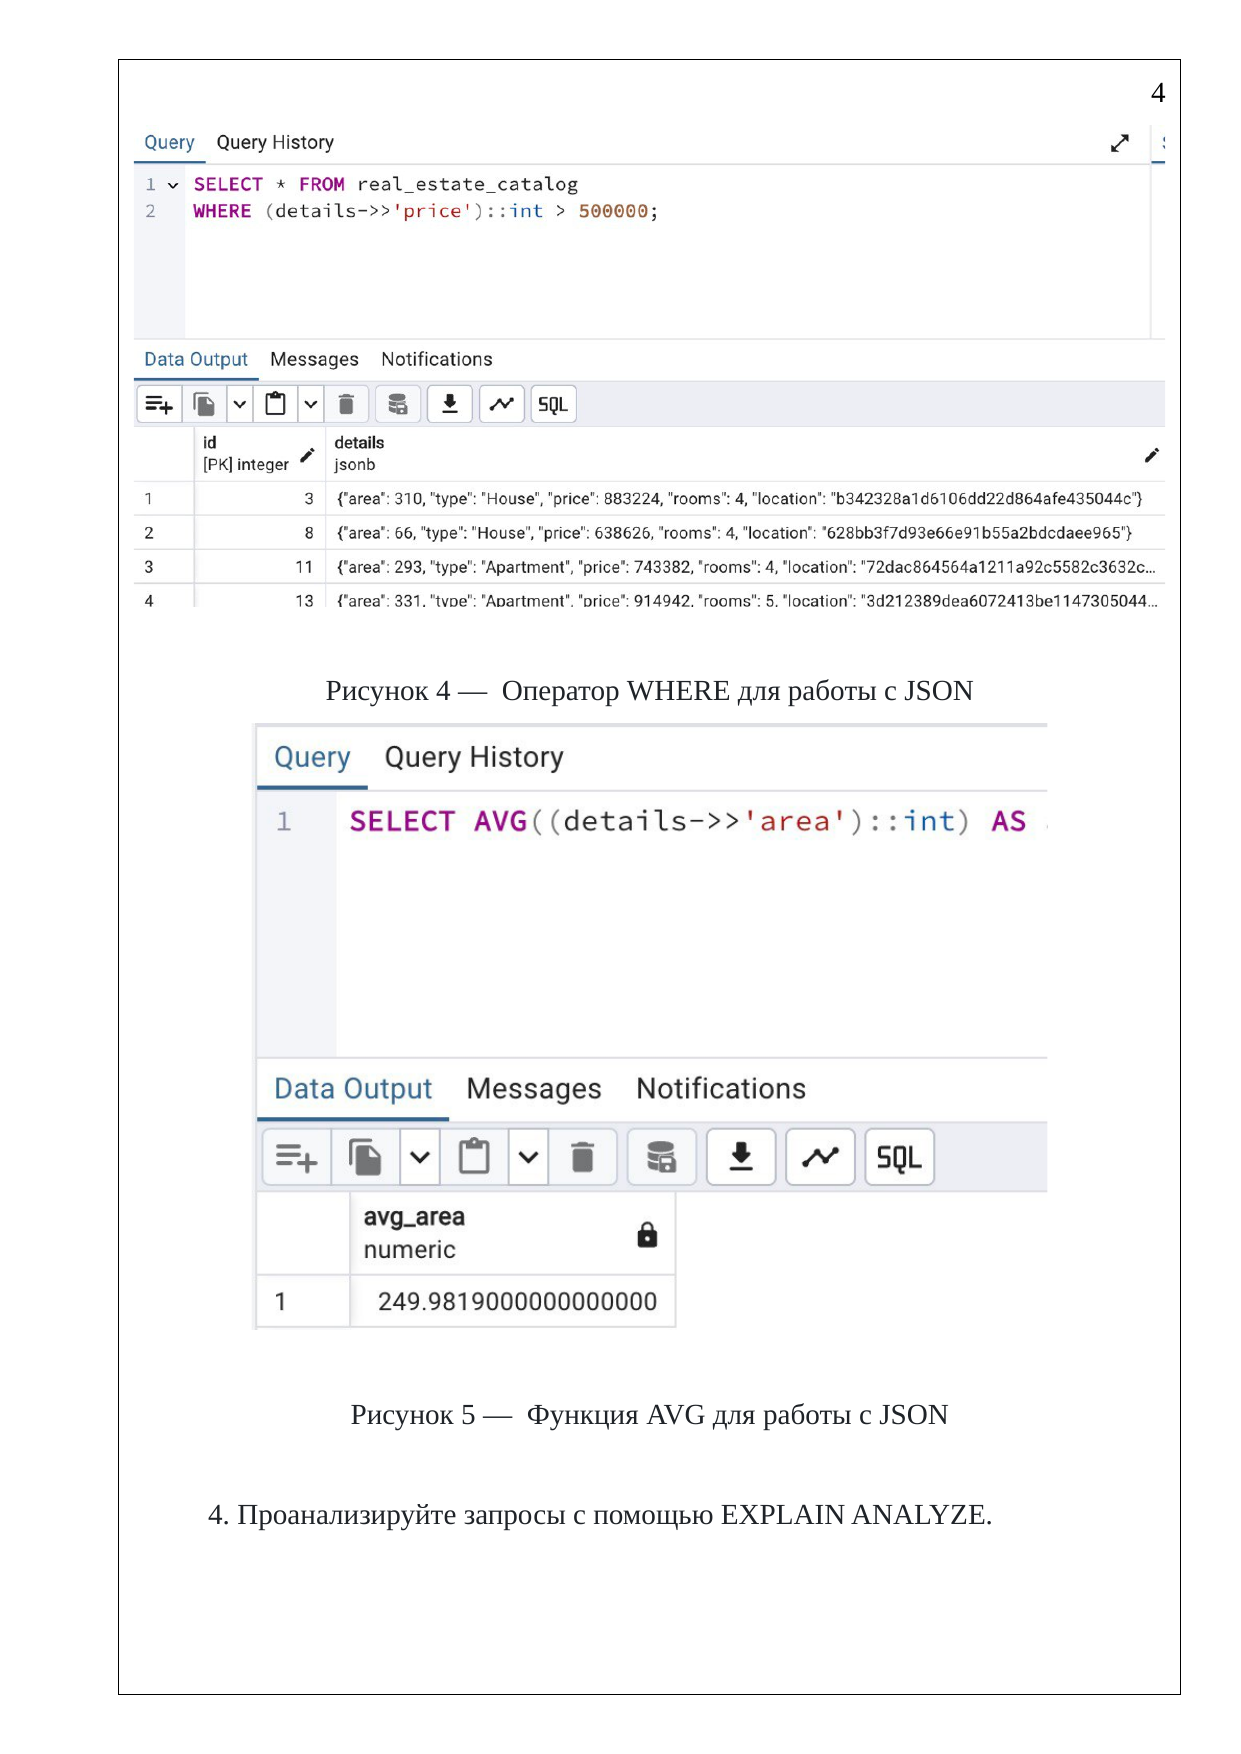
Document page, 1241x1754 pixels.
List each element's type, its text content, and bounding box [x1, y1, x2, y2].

text Рисунок 5 — Функция AVG для работы с JSON [134, 1397, 1165, 1430]
picture [251, 723, 1048, 1330]
text 4. Проанализируйте запросы с помощью EXPLAIN ANALYZE. [134, 1497, 1165, 1531]
text 4 [134, 75, 1165, 108]
picture [133, 125, 1166, 607]
text Рисунок 4 — Оператор WHERE для работы с JSON [134, 673, 1165, 707]
